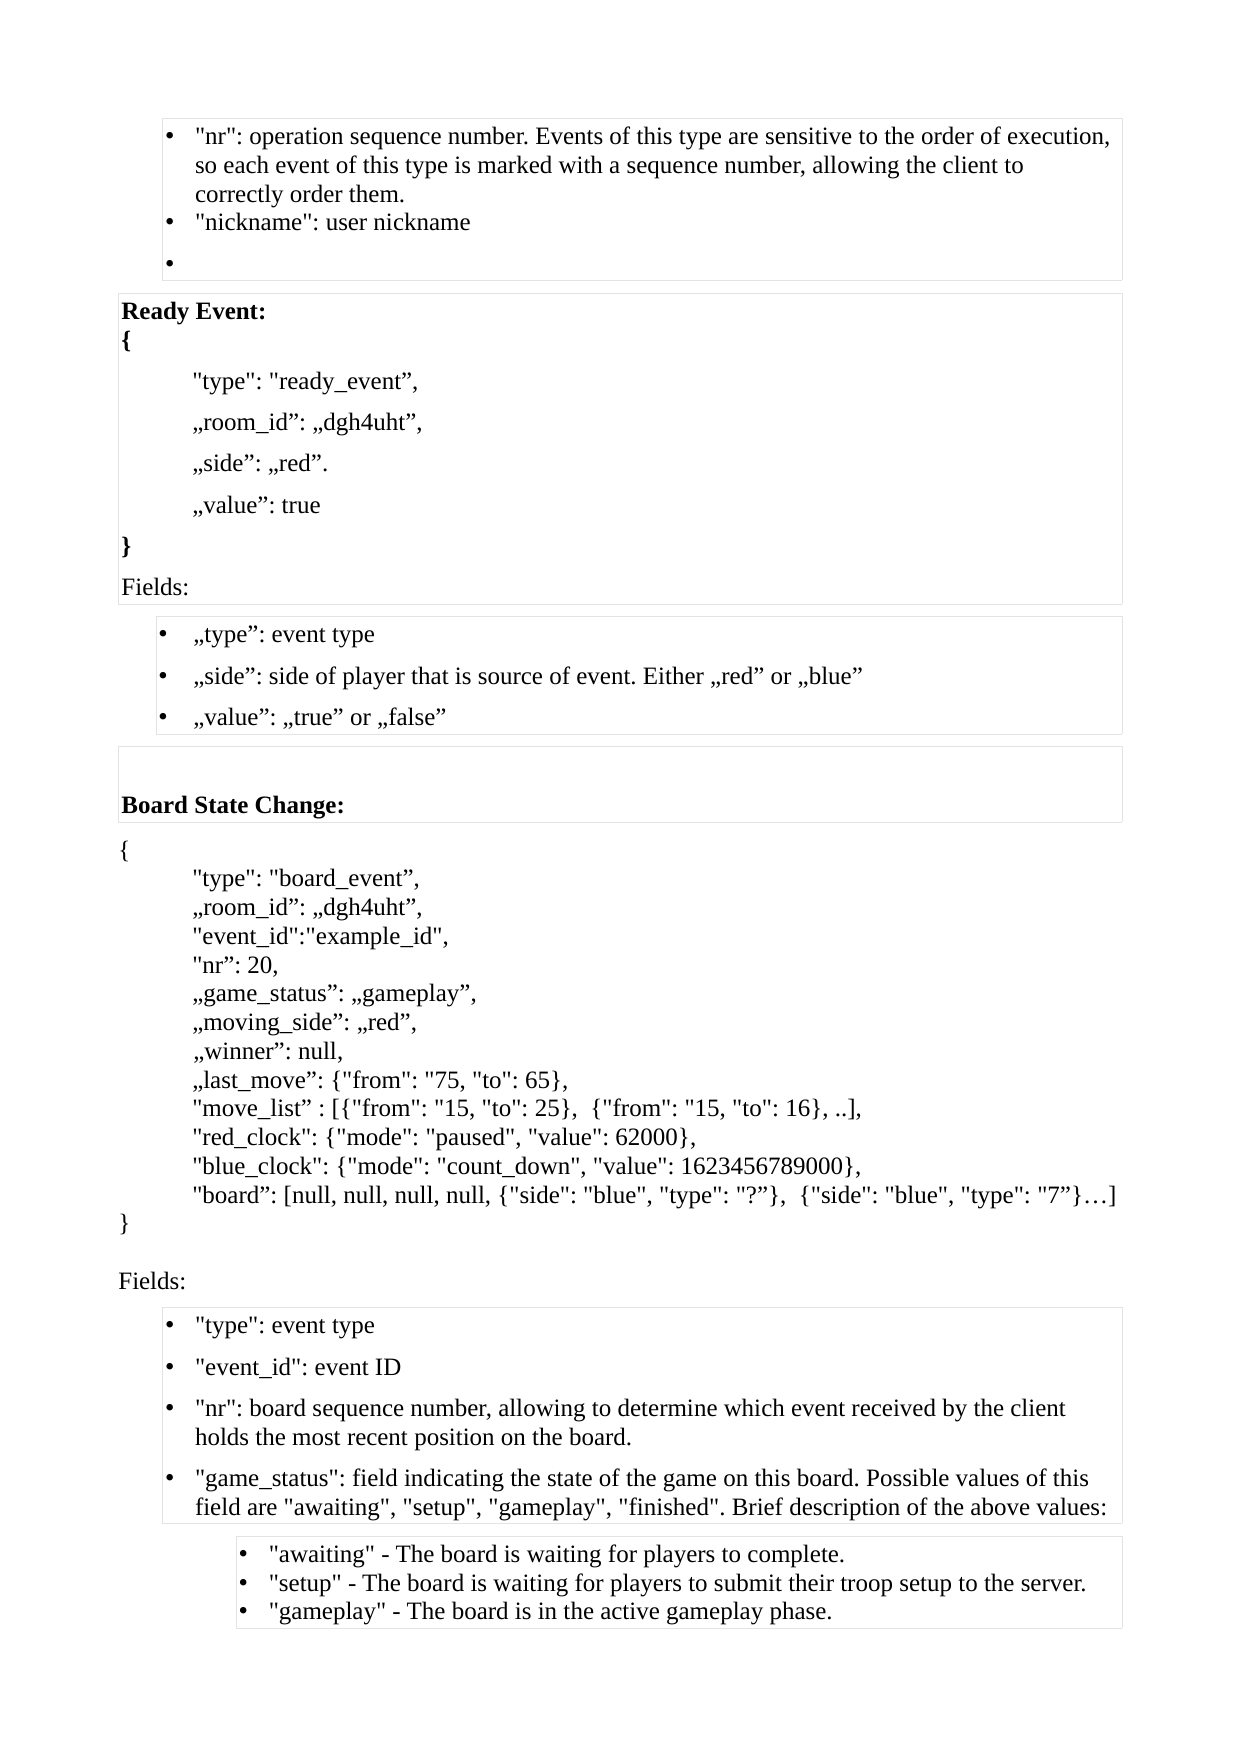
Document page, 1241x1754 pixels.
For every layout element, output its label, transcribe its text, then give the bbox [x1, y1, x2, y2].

text } [119, 528, 1122, 560]
list "type": event type [163, 1308, 1122, 1339]
text Ready Event: { [119, 294, 1122, 353]
text Board State Change: [119, 787, 1122, 822]
text "type": "board_event”, [118, 863, 1122, 892]
text „moving_side”: „red”, „winner”: null, [118, 1007, 1122, 1065]
list "game_status": field indicating the state of the game on this board. Possible values of this field are "awaiting", "setup", "gameplay", "finished". Brief description of the above values: [163, 1460, 1122, 1523]
text "nr”: 20, [118, 950, 1122, 978]
text "board”: [null, null, null, null, {"side": "blue", "type": "?”}, {"side": "blue", "type": "7”}…] [118, 1180, 1122, 1208]
text „value”: true [119, 487, 1122, 518]
list "nickname": user nickname [163, 204, 1122, 236]
list „type”: event type [157, 617, 1122, 648]
list "setup" - The board is waiting for players to submit their troop setup to the server. [237, 1564, 1122, 1593]
text „game_status”: „gameplay”, [118, 978, 1122, 1007]
text } [118, 1208, 1122, 1237]
list "nr": board sequence number, allowing to determine which event received by the client holds the most recent position on the board. [163, 1390, 1122, 1450]
text „room_id”: „dgh4uht”, [118, 892, 1122, 921]
text Fields: [119, 569, 1122, 604]
text „last_move”: {"from": "75, "to": 65}, [118, 1065, 1122, 1093]
list "gameplay" - The board is in the active gameplay phase. [237, 1593, 1122, 1628]
text "move_list” : [{"from": "15, "to": 25}, {"from": "15, "to": 16}, ..], "red_clock": {"mode": "paused", "value": 62000}, "blue_clock": {"mode": "count_down", "value": 1623456789000}, [118, 1093, 1122, 1180]
text Fields: [118, 1266, 1122, 1295]
list „side”: side of player that is source of event. Either „red” or „blue” [157, 658, 1122, 689]
text "event_id":"example_id", [118, 921, 1122, 950]
list "awaiting" - The board is waiting for players to complete. [237, 1537, 1122, 1564]
text „side”: „red”. [119, 445, 1122, 477]
list "event_id": event ID [163, 1348, 1122, 1380]
list „value”: „true” or „false” [157, 699, 1122, 734]
list "nr": operation sequence number. Events of this type are sensitive to the order of execution, so each event of this type is marked with a sequence number, allowing the client to correctly order them. [163, 119, 1122, 204]
text { [118, 835, 1122, 863]
text „room_id”: „dgh4uht”, [119, 404, 1122, 436]
text "type": "ready_event”, [119, 363, 1122, 395]
